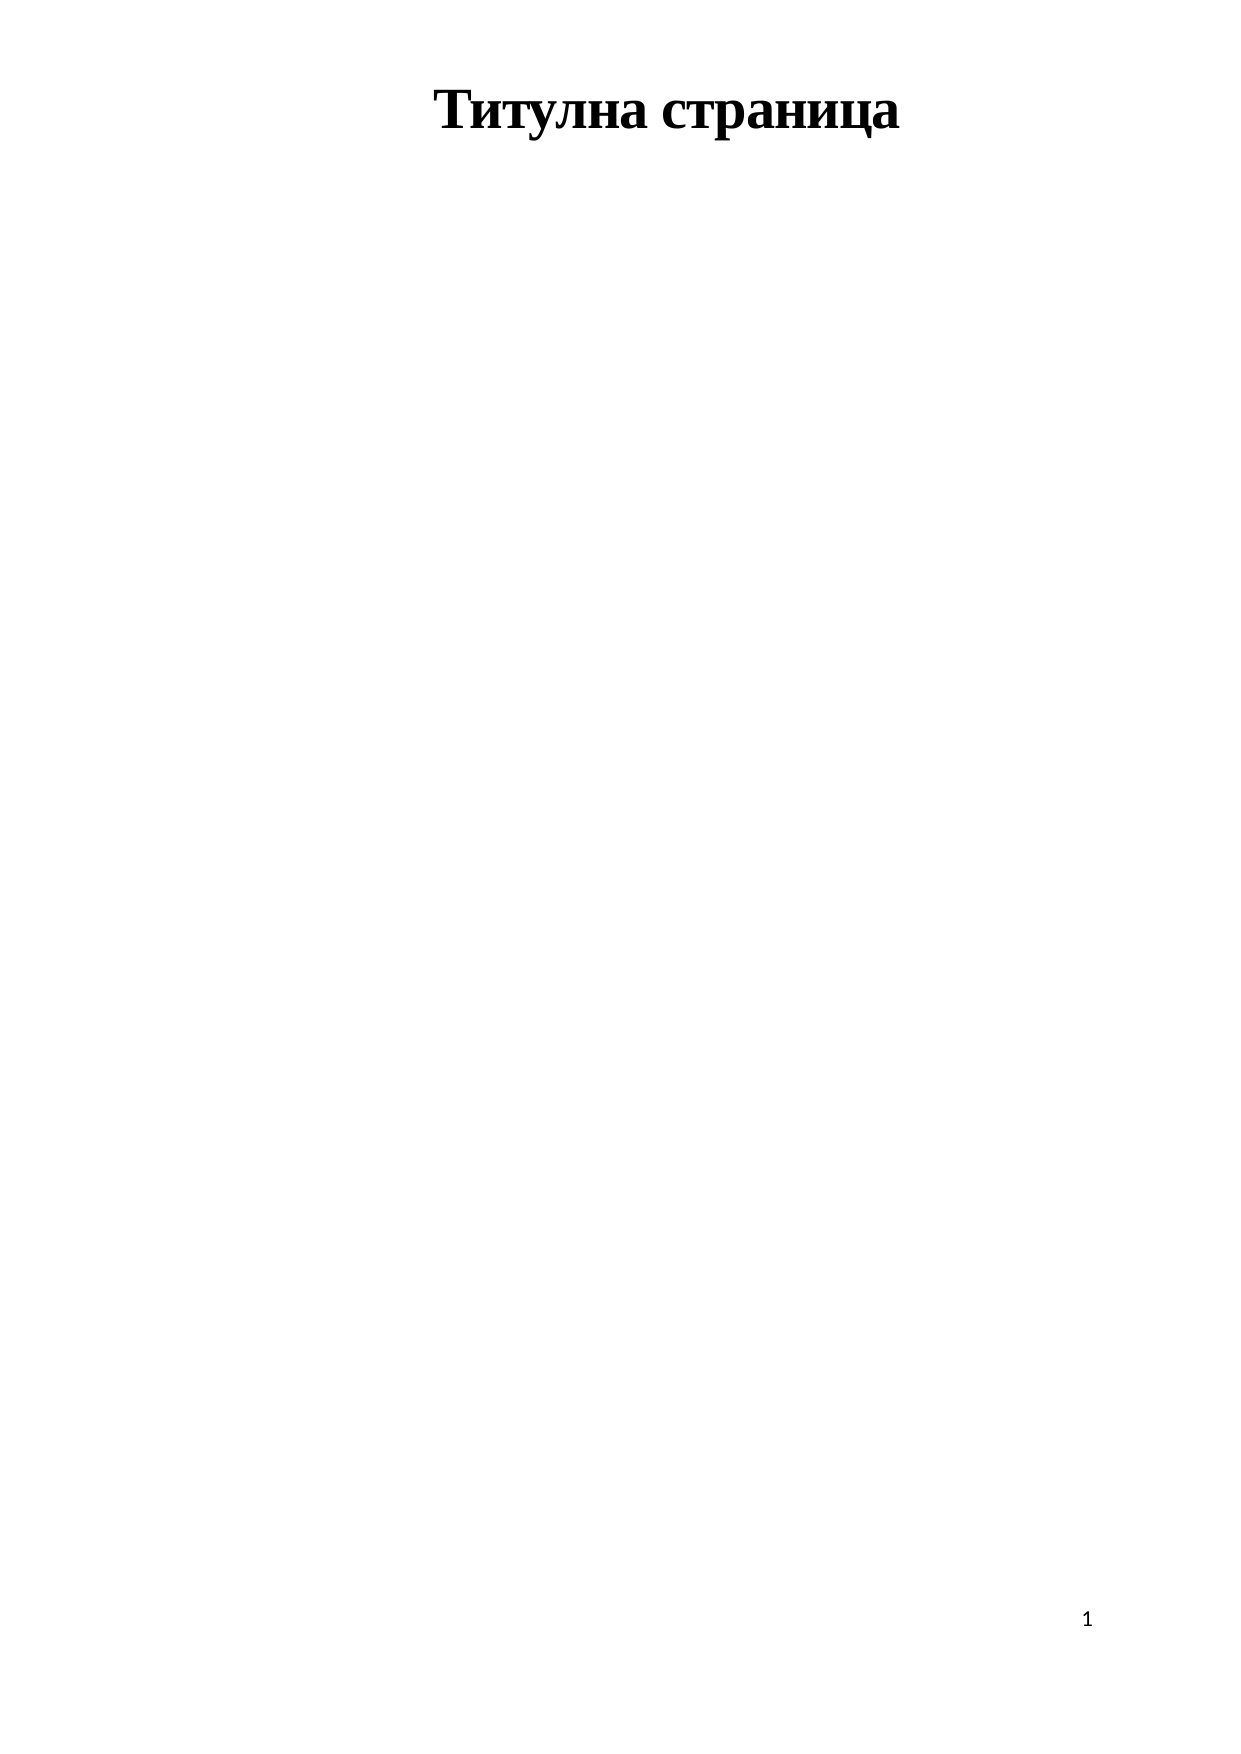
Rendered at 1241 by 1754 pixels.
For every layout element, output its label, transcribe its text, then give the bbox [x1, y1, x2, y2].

text Титулна страница [242, 74, 1092, 141]
